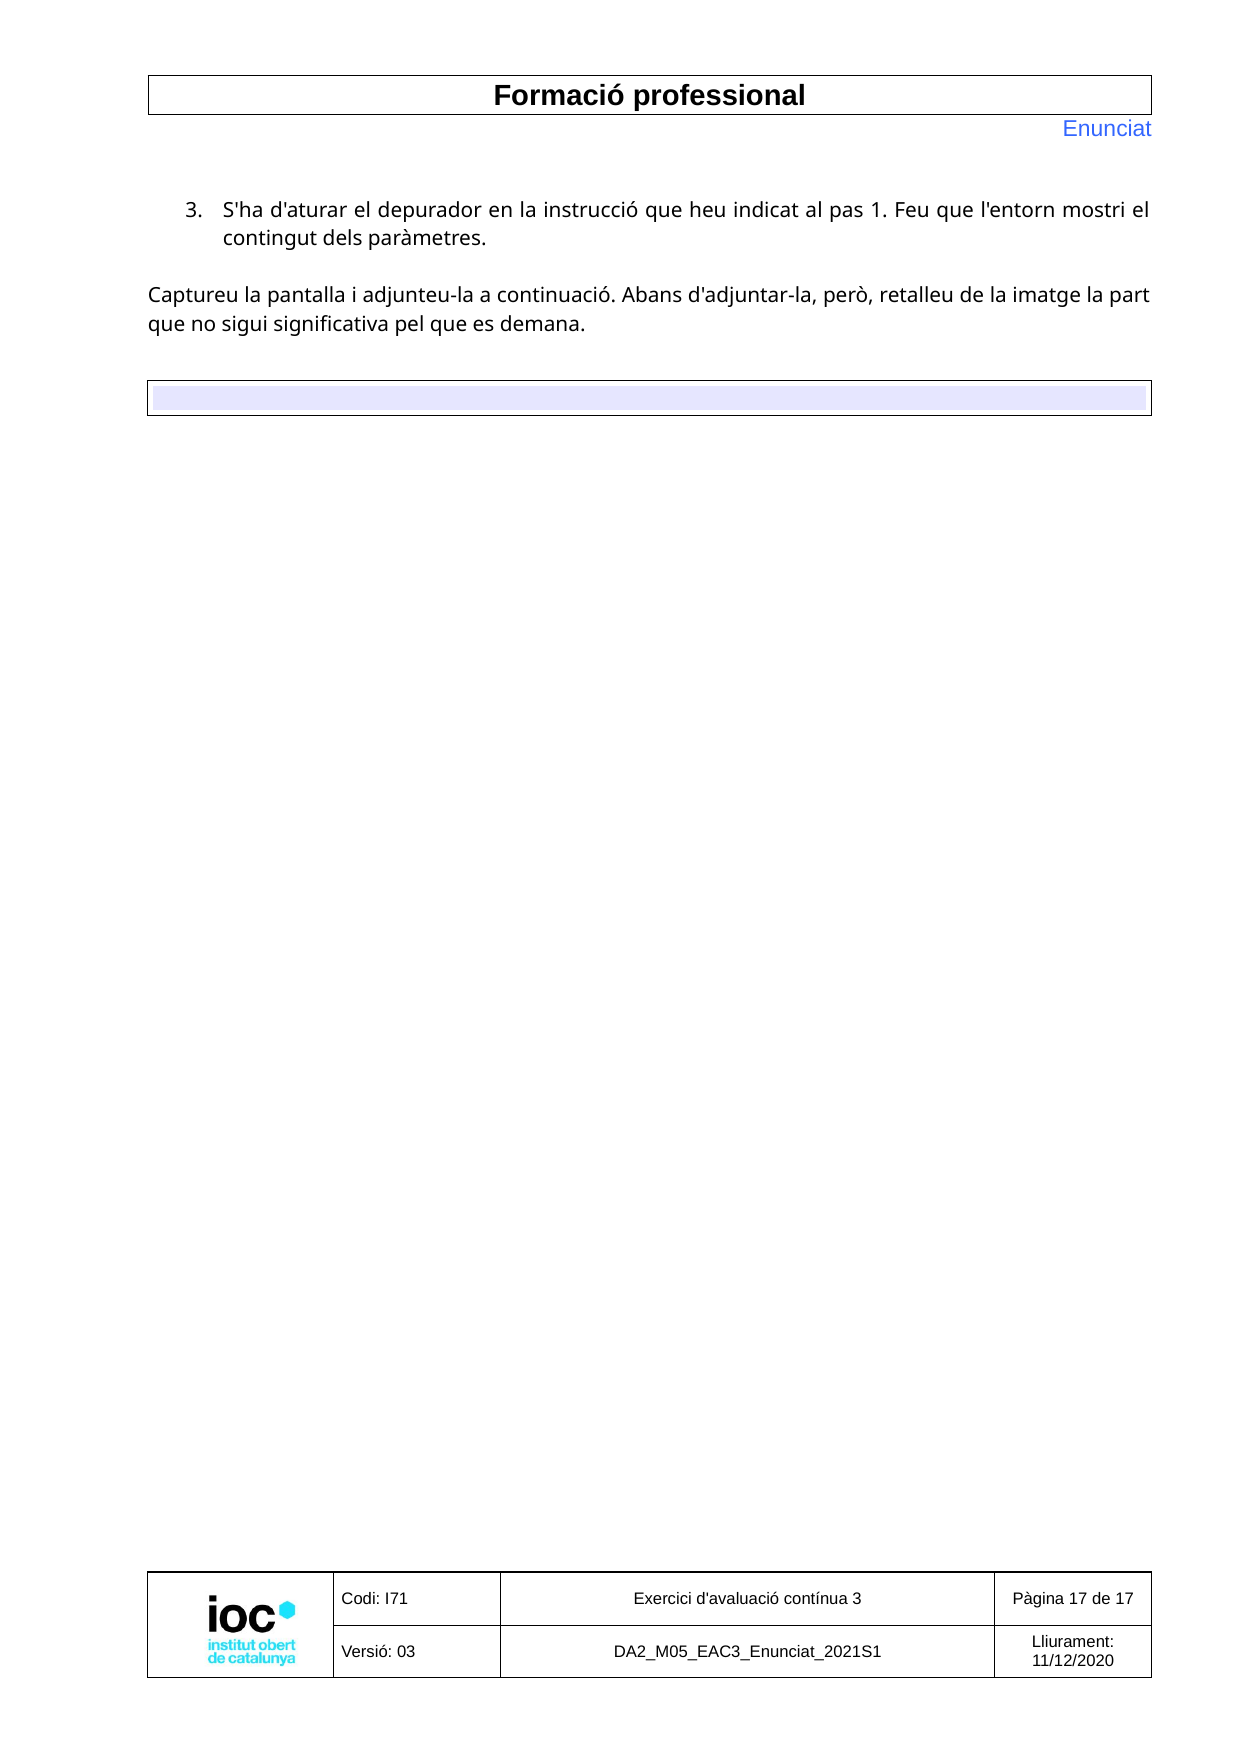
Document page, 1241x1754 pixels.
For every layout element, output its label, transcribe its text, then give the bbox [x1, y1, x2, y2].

text Captureu la pantalla i adjunteu-la a continuació. Abans d'adjuntar-la, però, retalleu de la imatge la part que no sigui significativa pel que es demana. [148, 280, 1151, 337]
picture [195, 1581, 309, 1677]
table_header [148, 381, 1151, 415]
list S'ha d'aturar el depurador en la instrucció que heu indicat al pas 1. Feu que l'entorn mostri el contingut dels paràmetres. [185, 195, 1151, 252]
